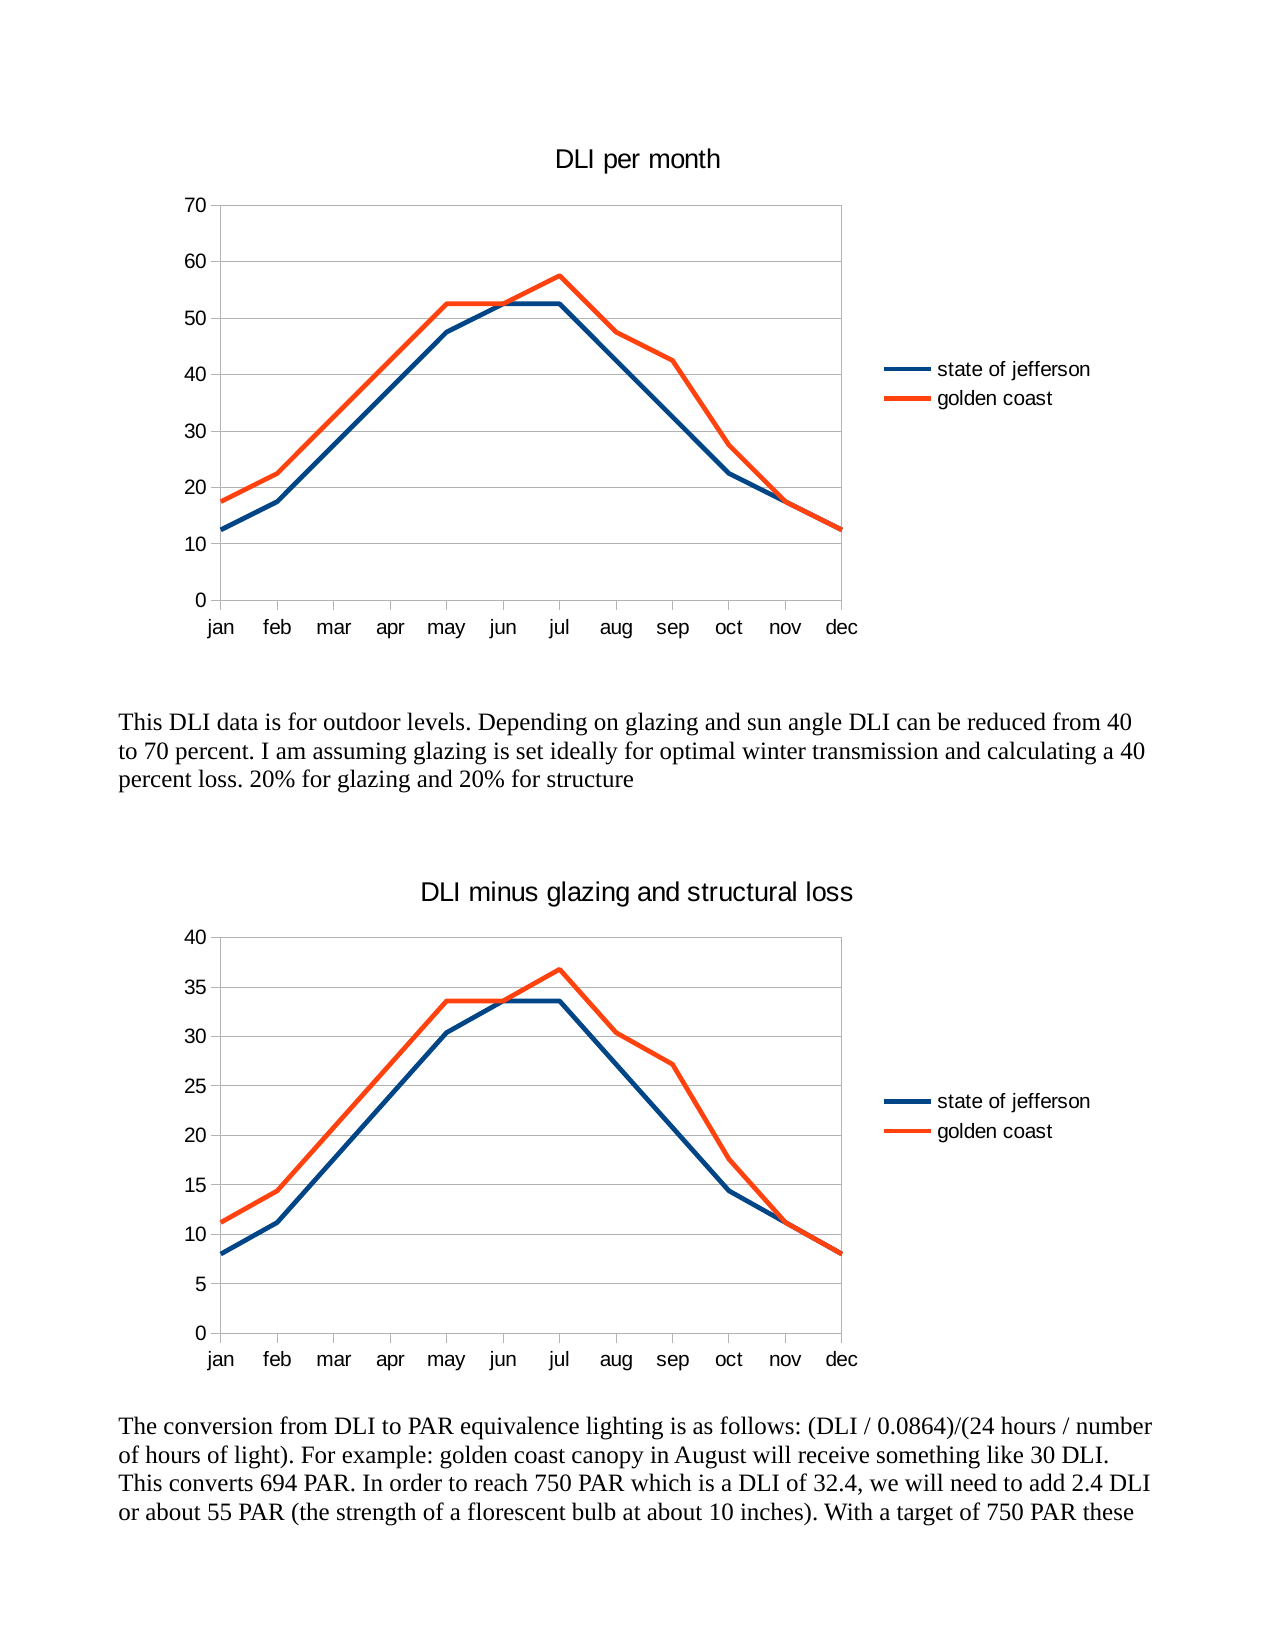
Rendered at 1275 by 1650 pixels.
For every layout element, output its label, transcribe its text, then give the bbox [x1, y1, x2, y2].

text This DLI data is for outdoor levels. Depending on glazing and sun angle DLI can be reduced from 40 to 70 percent. I am assuming glazing is set ideally for optimal winter transmission and calculating a 40 percent loss. 20% for glazing and 20% for structure [118, 707, 1157, 793]
text The conversion from DLI to PAR equivalence lighting is as follows: (DLI / 0.0864)/(24 hours / number of hours of light). For example: golden coast canopy in August will receive something like 30 DLI. This converts 694 PAR. In order to reach 750 PAR which is a DLI of 32.4, we will need to add 2.4 DLI or about 55 PAR (the strength of a florescent bulb at about 10 inches). With a target of 750 PAR these [118, 1411, 1157, 1526]
